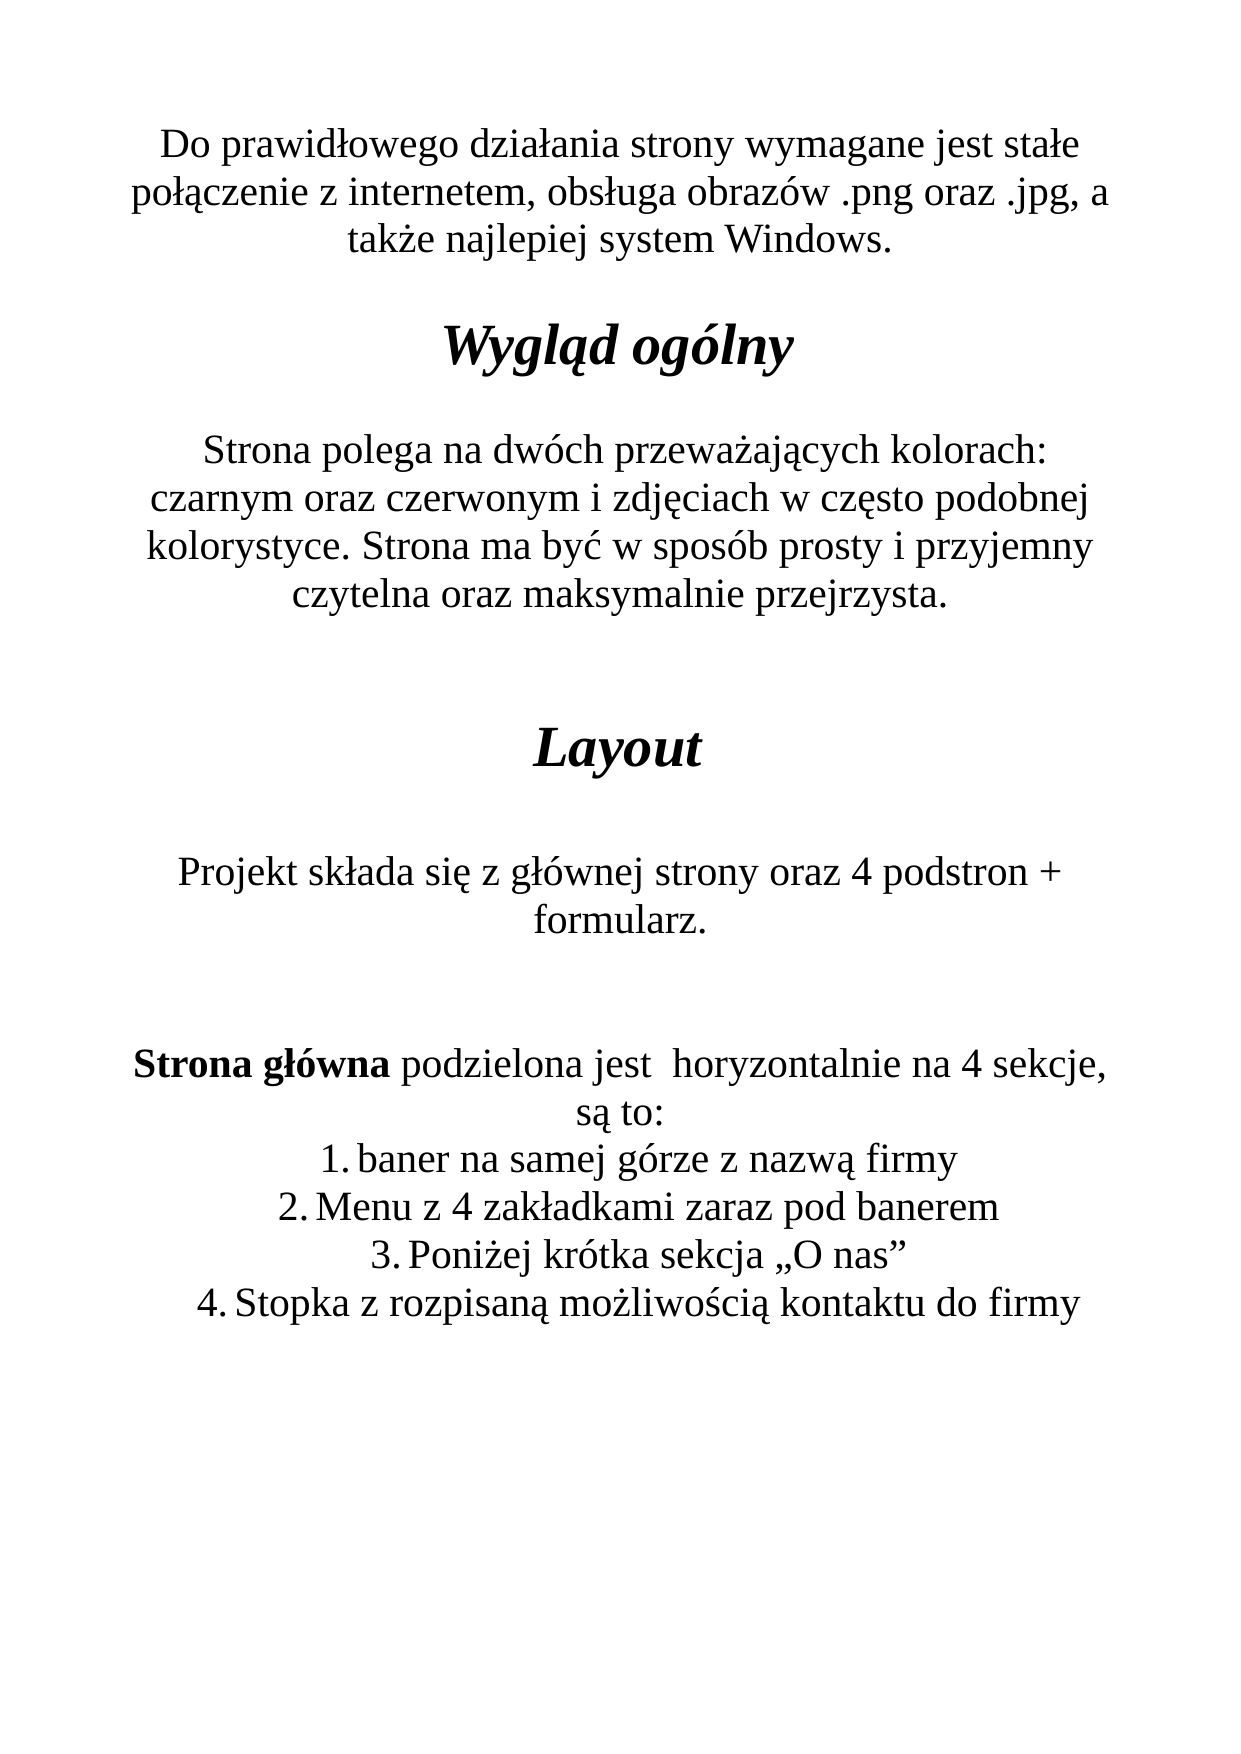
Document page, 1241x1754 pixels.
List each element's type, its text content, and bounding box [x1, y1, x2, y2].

text Layout [118, 712, 1122, 779]
text Wygląd ogólny [118, 310, 1122, 377]
list Menu z 4 zakładkami zaraz pod banerem [156, 1182, 1122, 1230]
text Do prawidłowego działania strony wymagane jest stałe połączenie z internetem, obsługa obrazów .png oraz .jpg, a także najlepiej system Windows. [118, 118, 1122, 262]
list Stopka z rozpisaną możliwością kontaktu do firmy [156, 1278, 1122, 1326]
list Poniżej krótka sekcja „O nas” [156, 1230, 1122, 1278]
text Strona polega na dwóch przeważających kolorach: czarnym oraz czerwonym i zdjęciach w często podobnej kolorystyce. Strona ma być w sposób prosty i przyjemny czytelna oraz maksymalnie przejrzysta. [118, 425, 1122, 616]
list baner na samej górze z nazwą firmy [156, 1134, 1122, 1182]
text Strona główna podzielona jest horyzontalnie na 4 sekcje, są to: [118, 1038, 1122, 1134]
text Projekt składa się z głównej strony oraz 4 podstron + formularz. [118, 846, 1122, 942]
